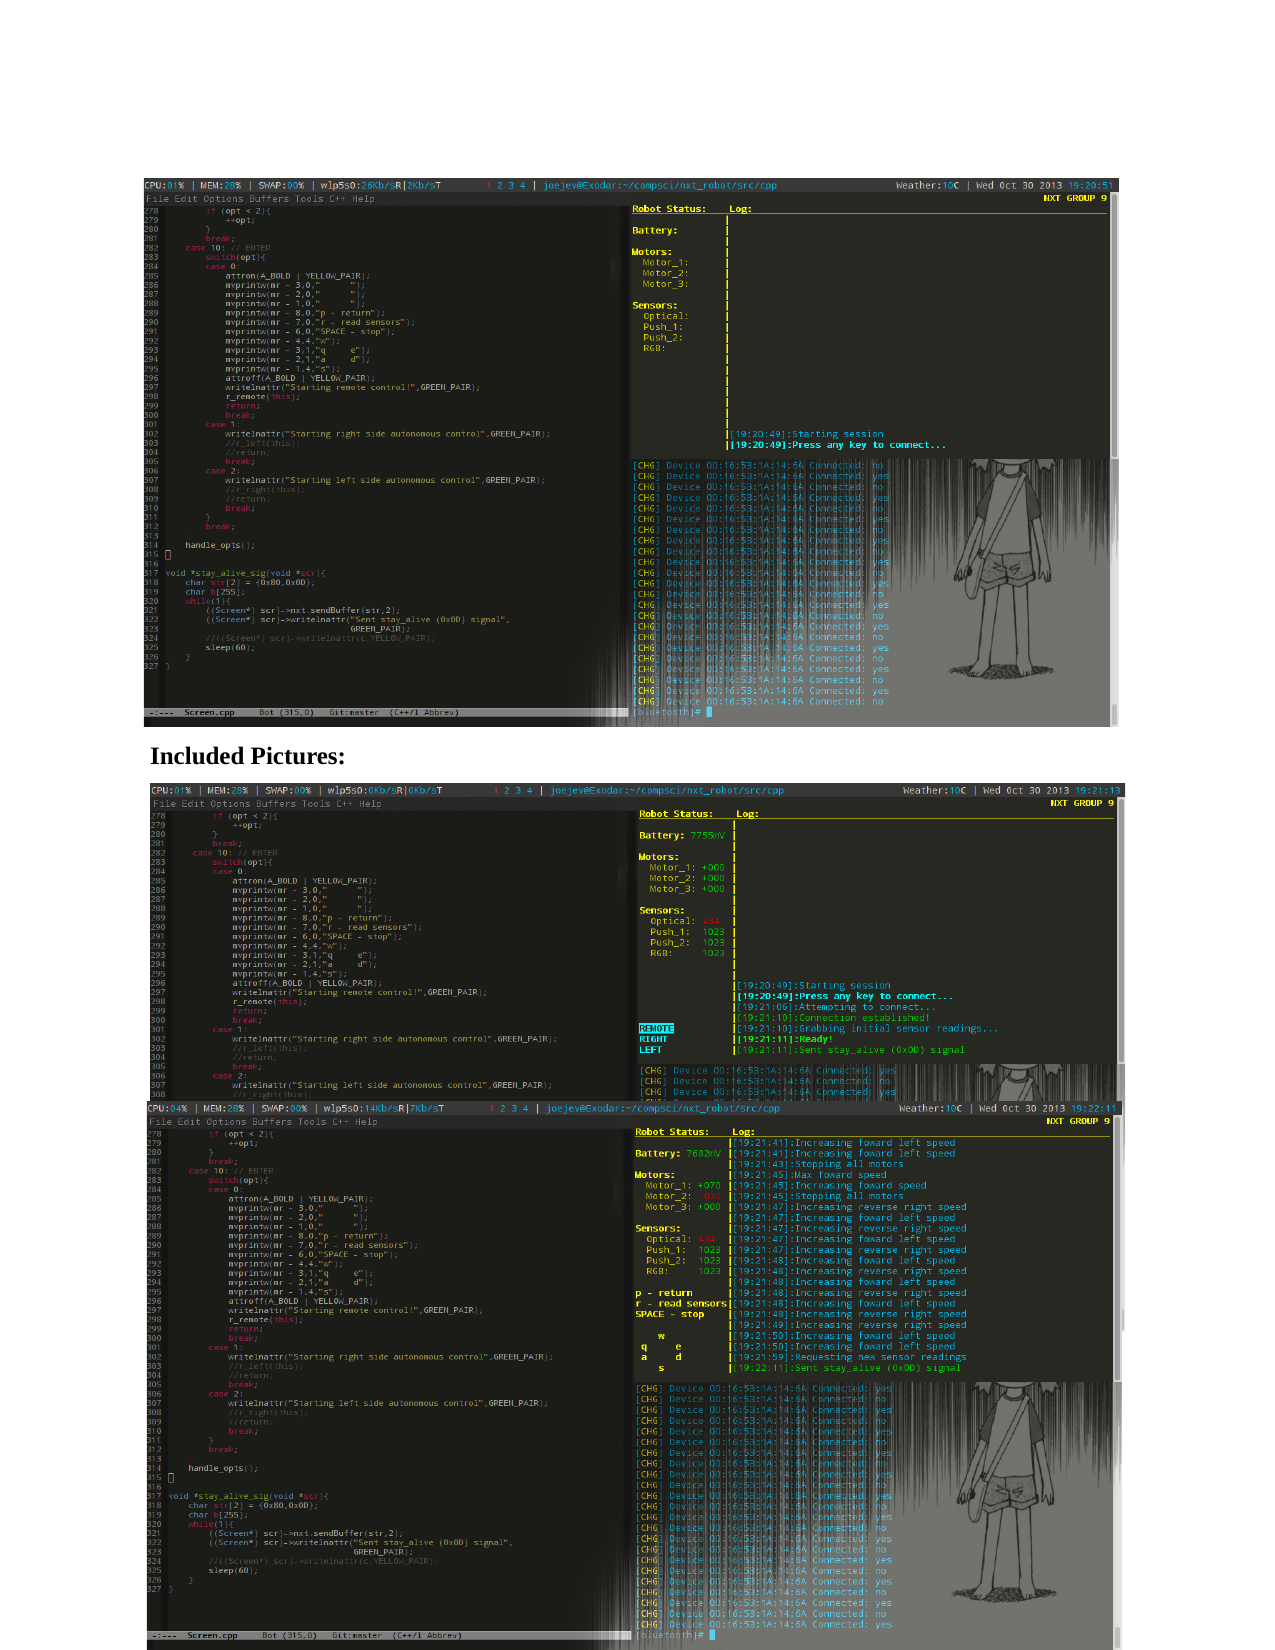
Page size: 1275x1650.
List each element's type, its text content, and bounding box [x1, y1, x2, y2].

text Included Pictures: [150, 150, 1125, 769]
picture [143, 178, 1119, 727]
picture [146, 783, 1125, 1650]
